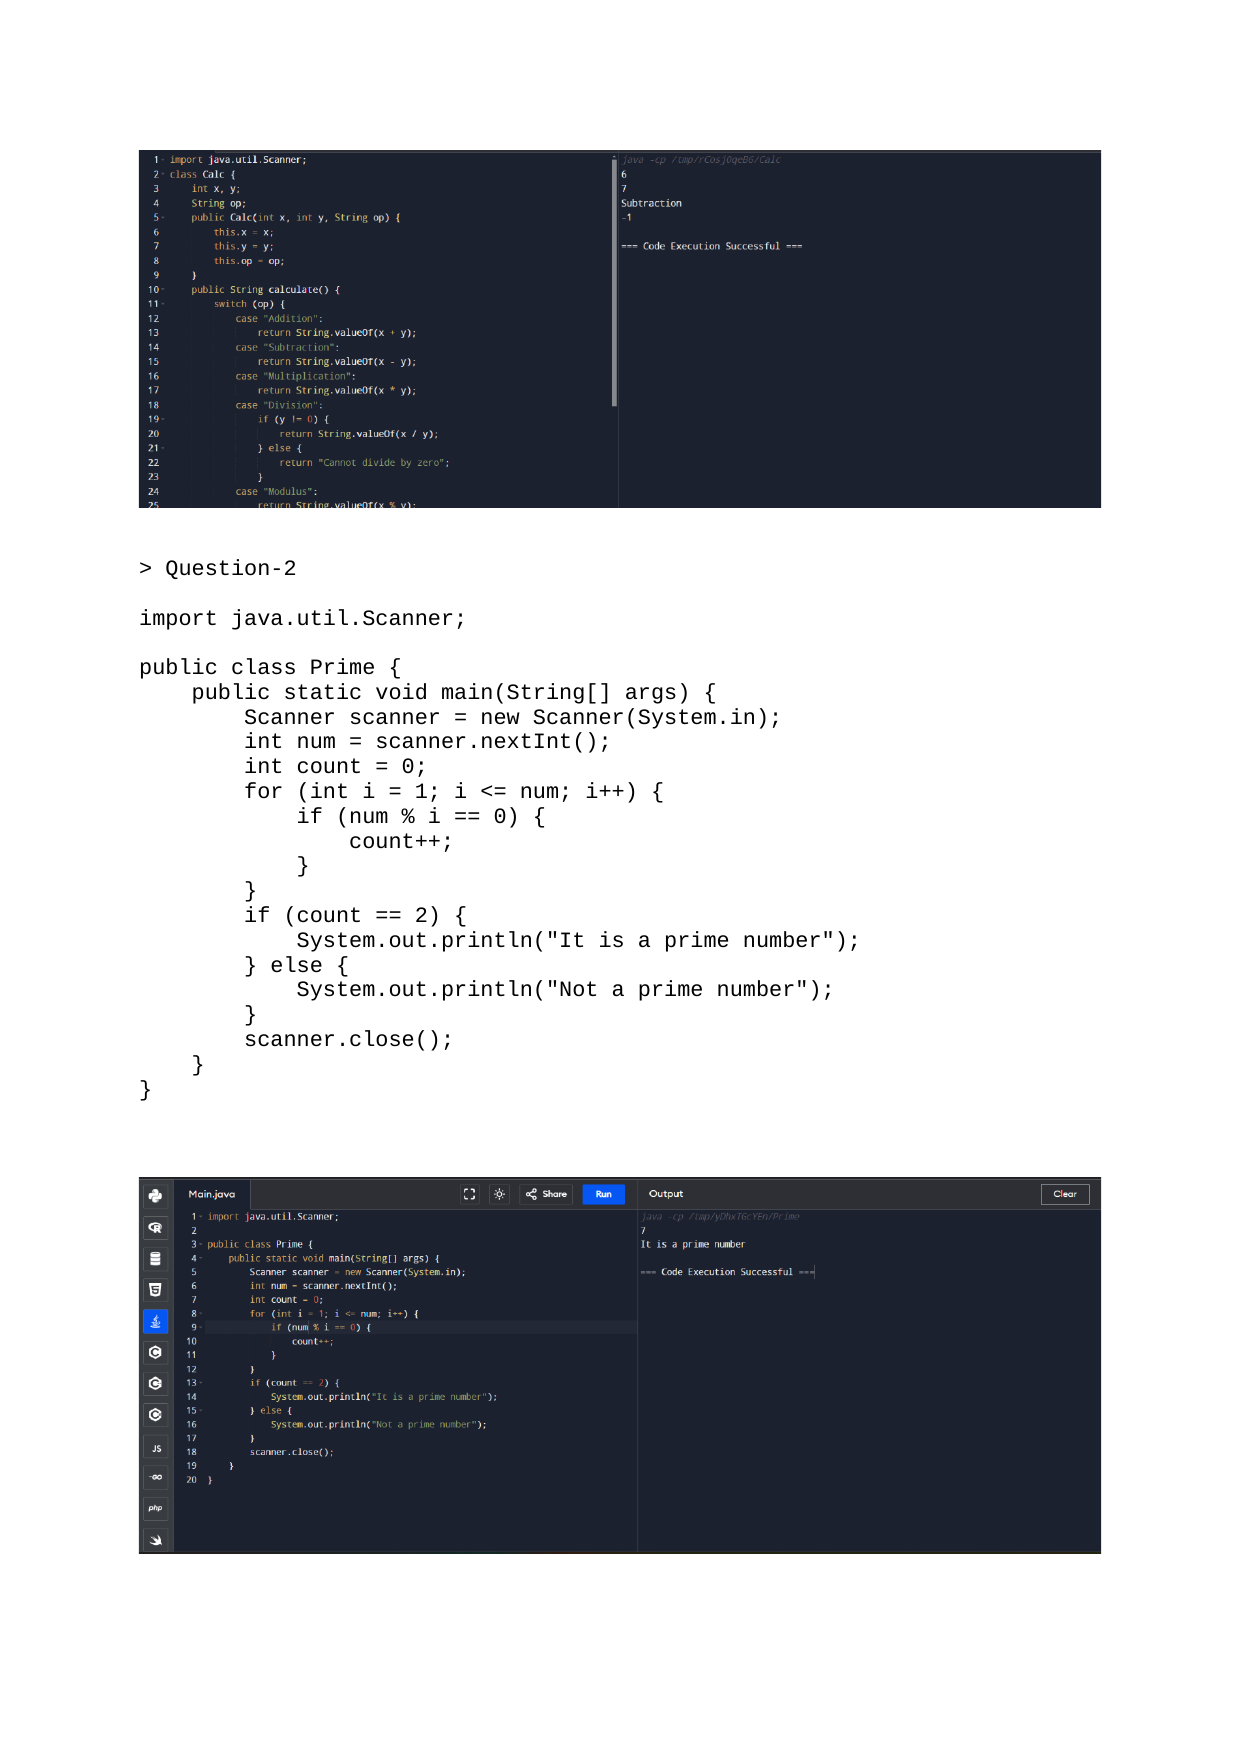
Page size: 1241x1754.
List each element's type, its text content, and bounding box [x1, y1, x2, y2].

text System.out.println("It is a prime number"); [139, 929, 1101, 954]
text int num = scanner.nextInt(); [139, 731, 1101, 756]
text if (num % i == 0) { [139, 805, 1101, 830]
text for (int i = 1; i <= num; i++) { [139, 780, 1101, 805]
text count++; [139, 830, 1101, 855]
text if (count == 2) { [139, 904, 1101, 929]
text Scanner scanner = new Scanner(System.in); [139, 706, 1101, 731]
text public class Prime { [139, 656, 1101, 681]
text } else { [139, 954, 1101, 979]
text public static void main(String[] args) { [139, 681, 1101, 706]
text } [139, 879, 1101, 904]
text int count = 0; [139, 756, 1101, 780]
text > Question-2 [139, 557, 1101, 582]
text } [139, 1003, 1101, 1028]
text scanner.close(); [139, 1028, 1101, 1053]
text } [139, 1053, 1101, 1078]
text System.out.println("Not a prime number"); [139, 979, 1101, 1003]
text } [139, 1078, 1101, 1103]
text import java.util.Scanner; [139, 607, 1101, 632]
text } [139, 855, 1101, 879]
